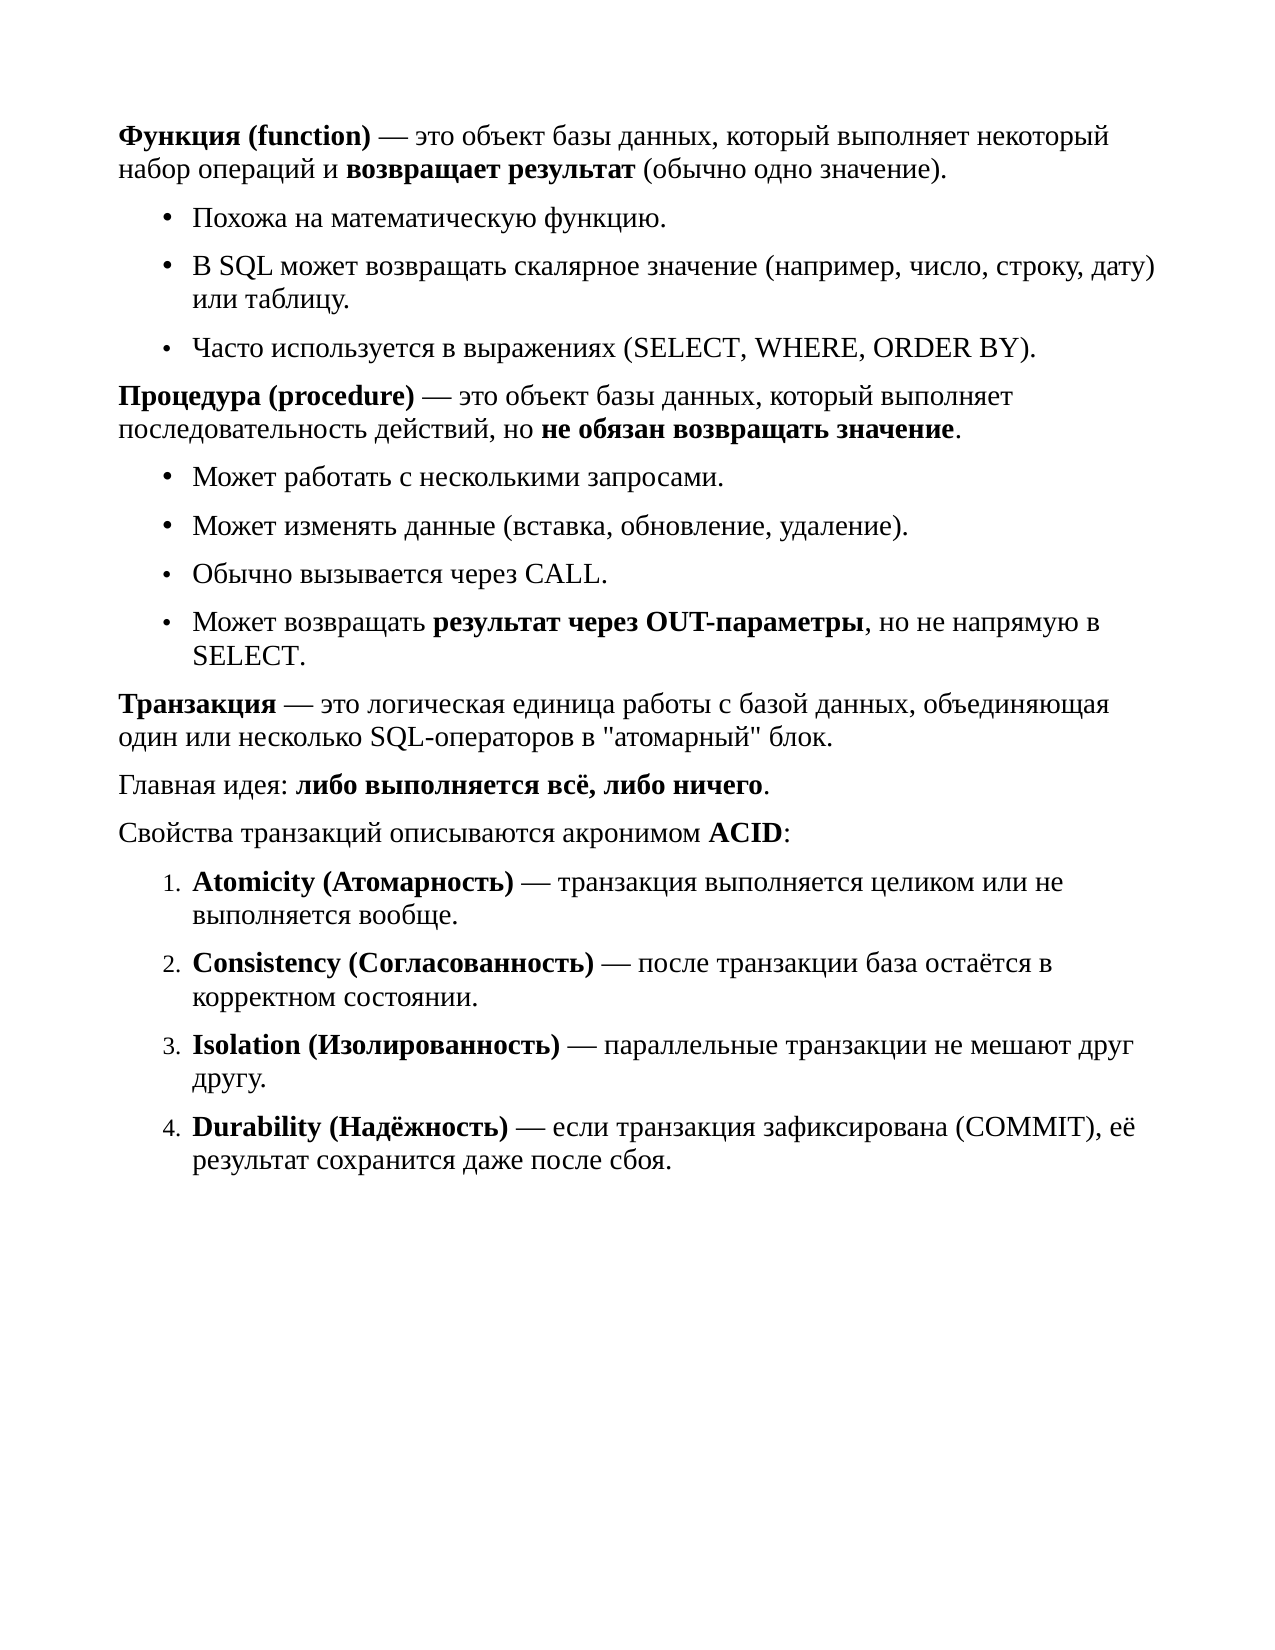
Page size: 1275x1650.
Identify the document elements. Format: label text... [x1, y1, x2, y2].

list Consistency (Согласованность) — после транзакции база остаётся в корректном состоянии. [162, 945, 1157, 1012]
list Atomicity (Атомарность) — транзакция выполняется целиком или не выполняется вообще. [162, 864, 1157, 931]
list Может работать с несколькими запросами. [162, 459, 1157, 493]
list Может изменять данные (вставка, обновление, удаление). [162, 508, 1157, 541]
list Isolation (Изолированность) — параллельные транзакции не мешают друг другу. [162, 1027, 1157, 1094]
list Похожа на математическую функцию. [162, 200, 1157, 233]
text Процедура (procedure) — это объект базы данных, который выполняет последовательность действий, но не обязан возвращать значение. [118, 378, 1157, 445]
list Часто используется в выражениях (SELECT, WHERE, ORDER BY). [162, 330, 1157, 363]
list Обычно вызывается через CALL. [162, 556, 1157, 589]
text Свойства транзакций описываются акронимом ACID: [118, 816, 1157, 849]
list В SQL может возвращать скалярное значение (например, число, строку, дату) или таблицу. [162, 248, 1157, 315]
list Может возвращать результат через OUT-параметры, но не напрямую в SELECT. [162, 604, 1157, 671]
text Транзакция — это логическая единица работы с базой данных, объединяющая один или несколько SQL-операторов в "атомарный" блок. [118, 686, 1157, 753]
text Главная идея: либо выполняется всё, либо ничего. [118, 767, 1157, 801]
list Durability (Надёжность) — если транзакция зафиксирована (COMMIT), её результат сохранится даже после сбоя. [162, 1109, 1157, 1176]
text Функция (function) — это объект базы данных, который выполняет некоторый набор операций и возвращает результат (обычно одно значение). [118, 118, 1157, 185]
